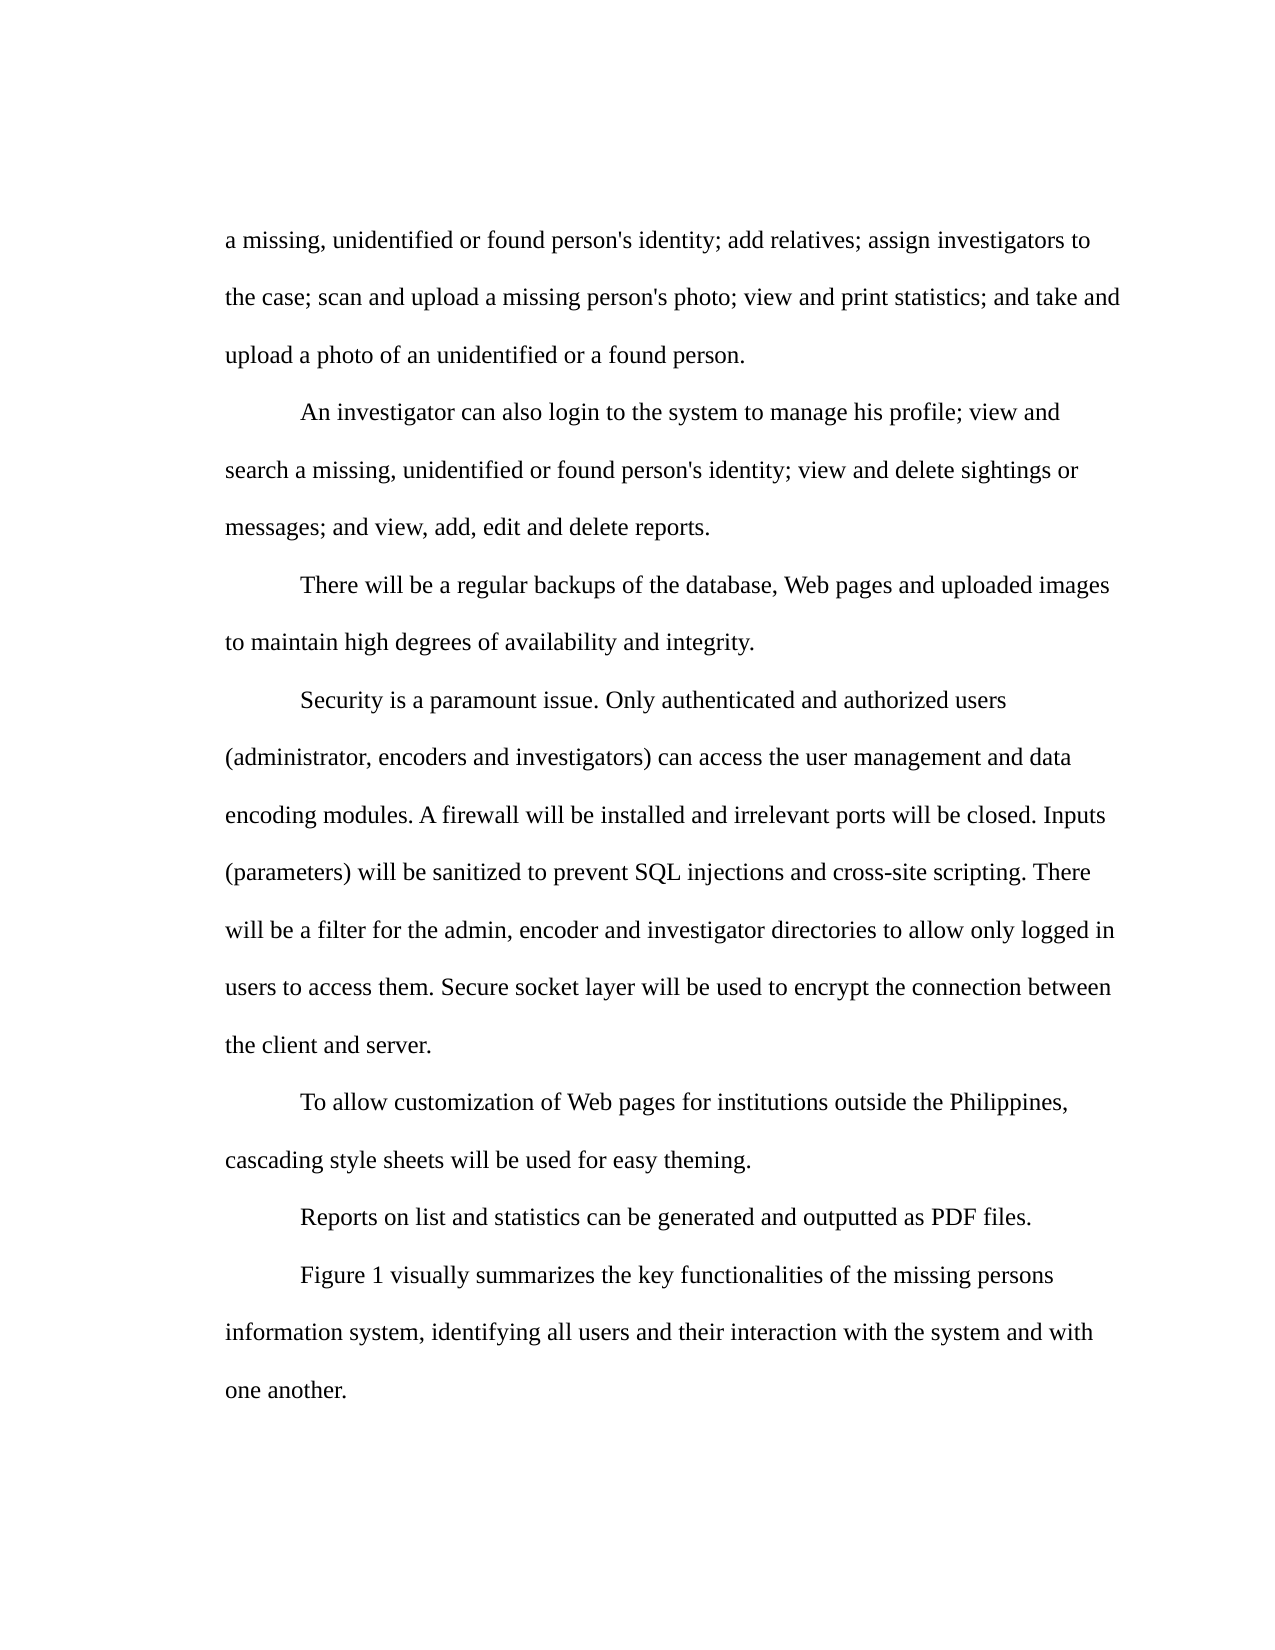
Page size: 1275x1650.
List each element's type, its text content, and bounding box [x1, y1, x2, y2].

text Security is a paramount issue. Only authenticated and authorized users (administrator, encoders and investigators) can access the user management and data encoding modules. A firewall will be installed and irrelevant ports will be closed. Inputs (parameters) will be sanitized to prevent SQL injections and cross-site scripting. There will be a filter for the admin, encoder and investigator directories to allow only logged in users to access them. Secure socket layer will be used to encrypt the connection between the client and server. [225, 685, 1125, 1059]
text Reports on list and statistics can be generated and outputted as PDF files. [225, 1202, 1125, 1231]
text An investigator can also login to the system to manage his profile; view and search a missing, unidentified or found person's identity; view and delete sightings or messages; and view, add, edit and delete reports. [225, 397, 1125, 541]
text a missing, unidentified or found person's identity; add relatives; assign investigators to the case; scan and upload a missing person's photo; view and print statistics; and take and upload a photo of an unidentified or a found person. [225, 225, 1125, 369]
text There will be a regular backups of the database, Web pages and uploaded images to maintain high degrees of availability and integrity. [225, 570, 1125, 656]
text To allow customization of Web pages for institutions outside the Philippines, cascading style sheets will be used for easy theming. [225, 1087, 1125, 1174]
text Figure 1 visually summarizes the key functionalities of the missing persons information system, identifying all users and their interaction with the system and with one another. [225, 1260, 1125, 1404]
